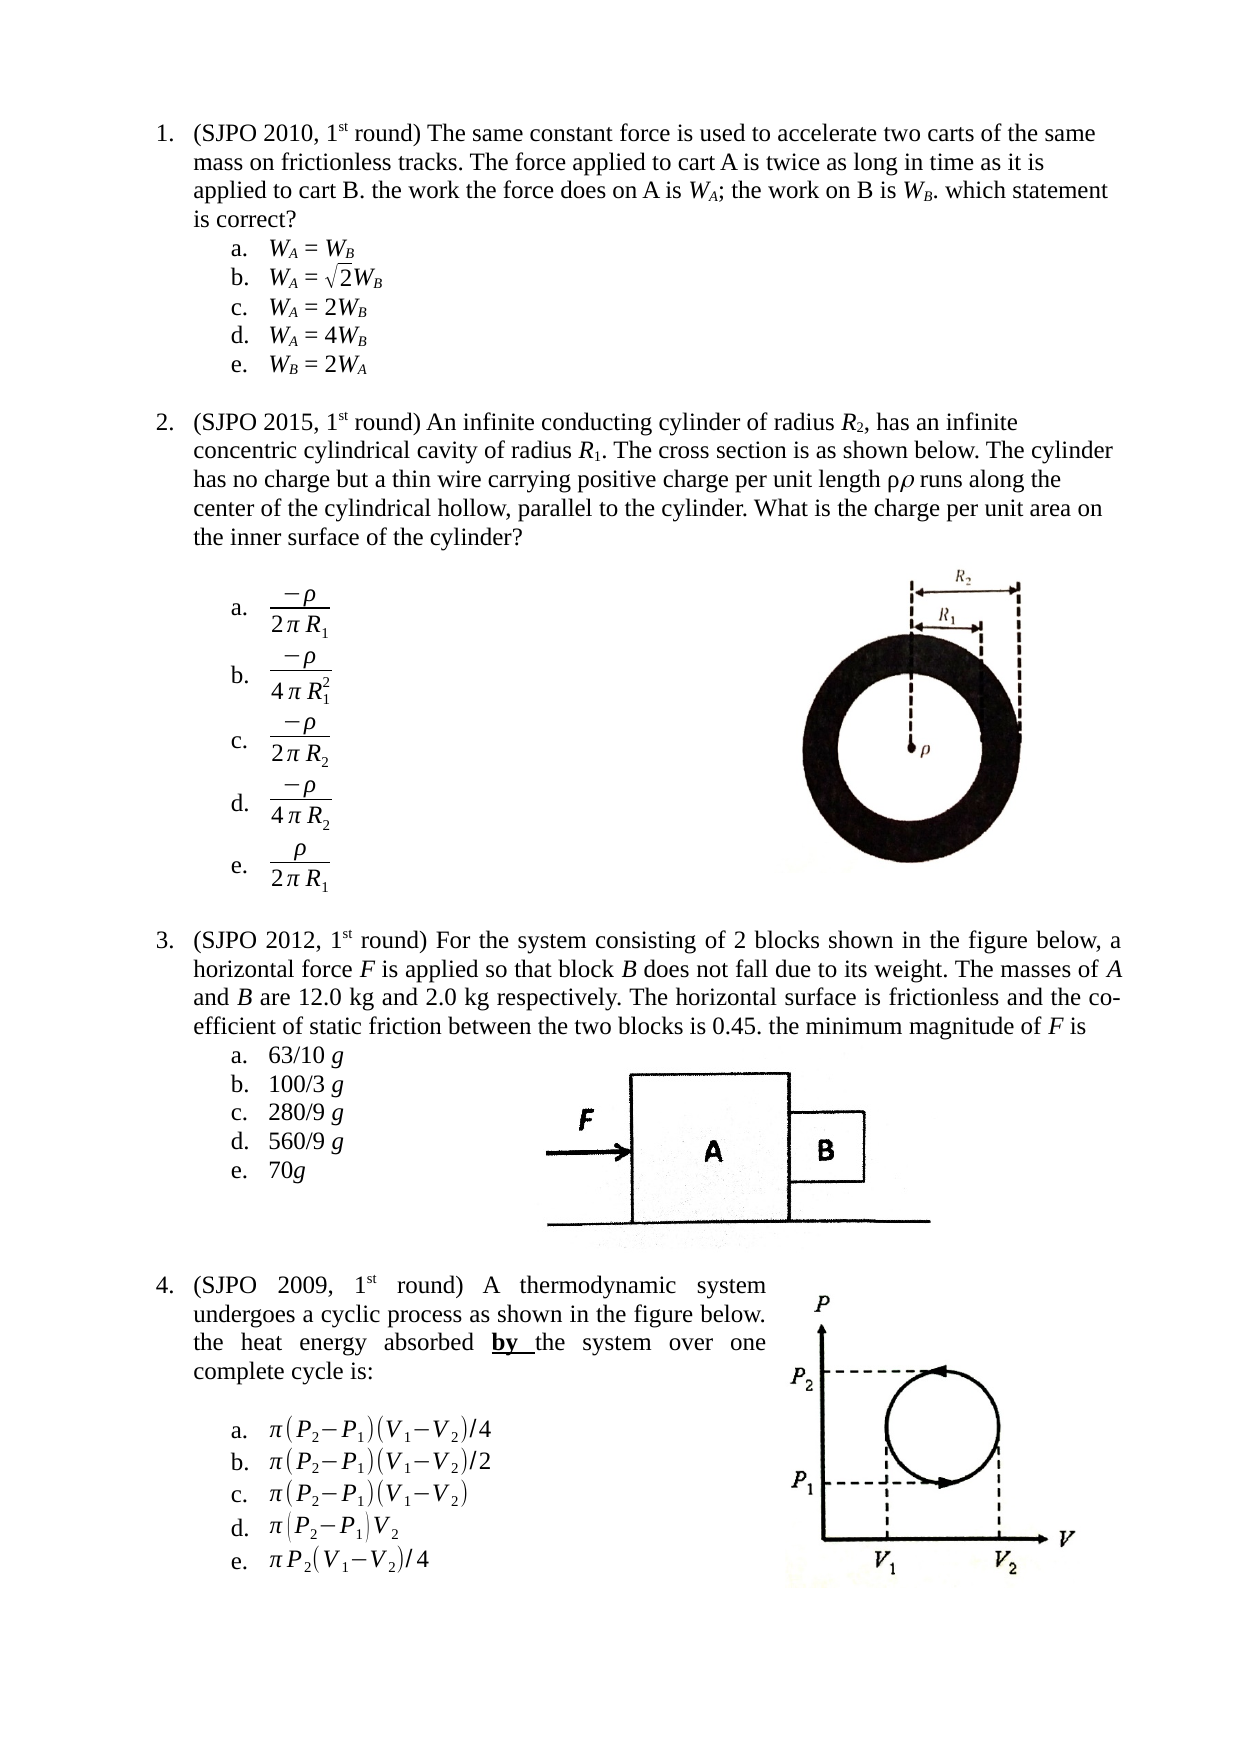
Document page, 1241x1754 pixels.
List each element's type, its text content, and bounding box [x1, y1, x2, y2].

picture [519, 1044, 949, 1253]
list WA = WB [231, 262, 1122, 292]
list WA = WB [231, 233, 1122, 262]
picture [785, 1288, 1082, 1588]
list [949, 1155, 1122, 1184]
list WA = 4WB [231, 320, 1122, 349]
list 280/9 g [231, 1097, 519, 1126]
list 560/9 g [231, 1126, 519, 1155]
list [949, 1126, 1122, 1155]
picture [774, 552, 1055, 873]
list [949, 1097, 1122, 1126]
list (SJPO 2009, 1st round) A thermodynamic system undergoes a cyclic process as shown in the figure below. the heat energy absorbed by the system over one complete cycle is: [156, 1270, 1122, 1385]
list 70g [231, 1155, 519, 1184]
list WA = 2WB [231, 292, 1122, 320]
list 100/3 g [231, 1069, 519, 1097]
list (SJPO 2012, 1st round) For the system consisting of 2 blocks shown in the figure below, a horizontal force F is applied so that block B does not fall due to its weight. The masses of A and B are 12.0 kg and 2.0 kg respectively. The horizontal surface is frictionless and the co-efficient of static friction between the two blocks is 0.45. the minimum magnitude of F is [156, 925, 1122, 1040]
list WB = 2WA [231, 349, 1122, 378]
list (SJPO 2015, 1st round) An infinite conducting cylinder of radius R2, has an infinite concentric cylindrical cavity of radius R1. The cross section is as shown below. The cylinder has no charge but a thin wire carrying positive charge per unit length ρ runs along the center of the cylindrical hollow, parallel to the cylinder. What is the charge per unit area on the inner surface of the cylinder? [156, 407, 1122, 550]
list 63/10 g [231, 1040, 1122, 1069]
list [949, 1069, 1122, 1097]
list (SJPO 2010, 1st round) The same constant force is used to accelerate two carts of the same mass on frictionless tracks. The force applied to cart A is twice as long in time as it is applied to cart B. the work the force does on A is WA; the work on B is WB. which statement is correct? [156, 118, 1122, 233]
